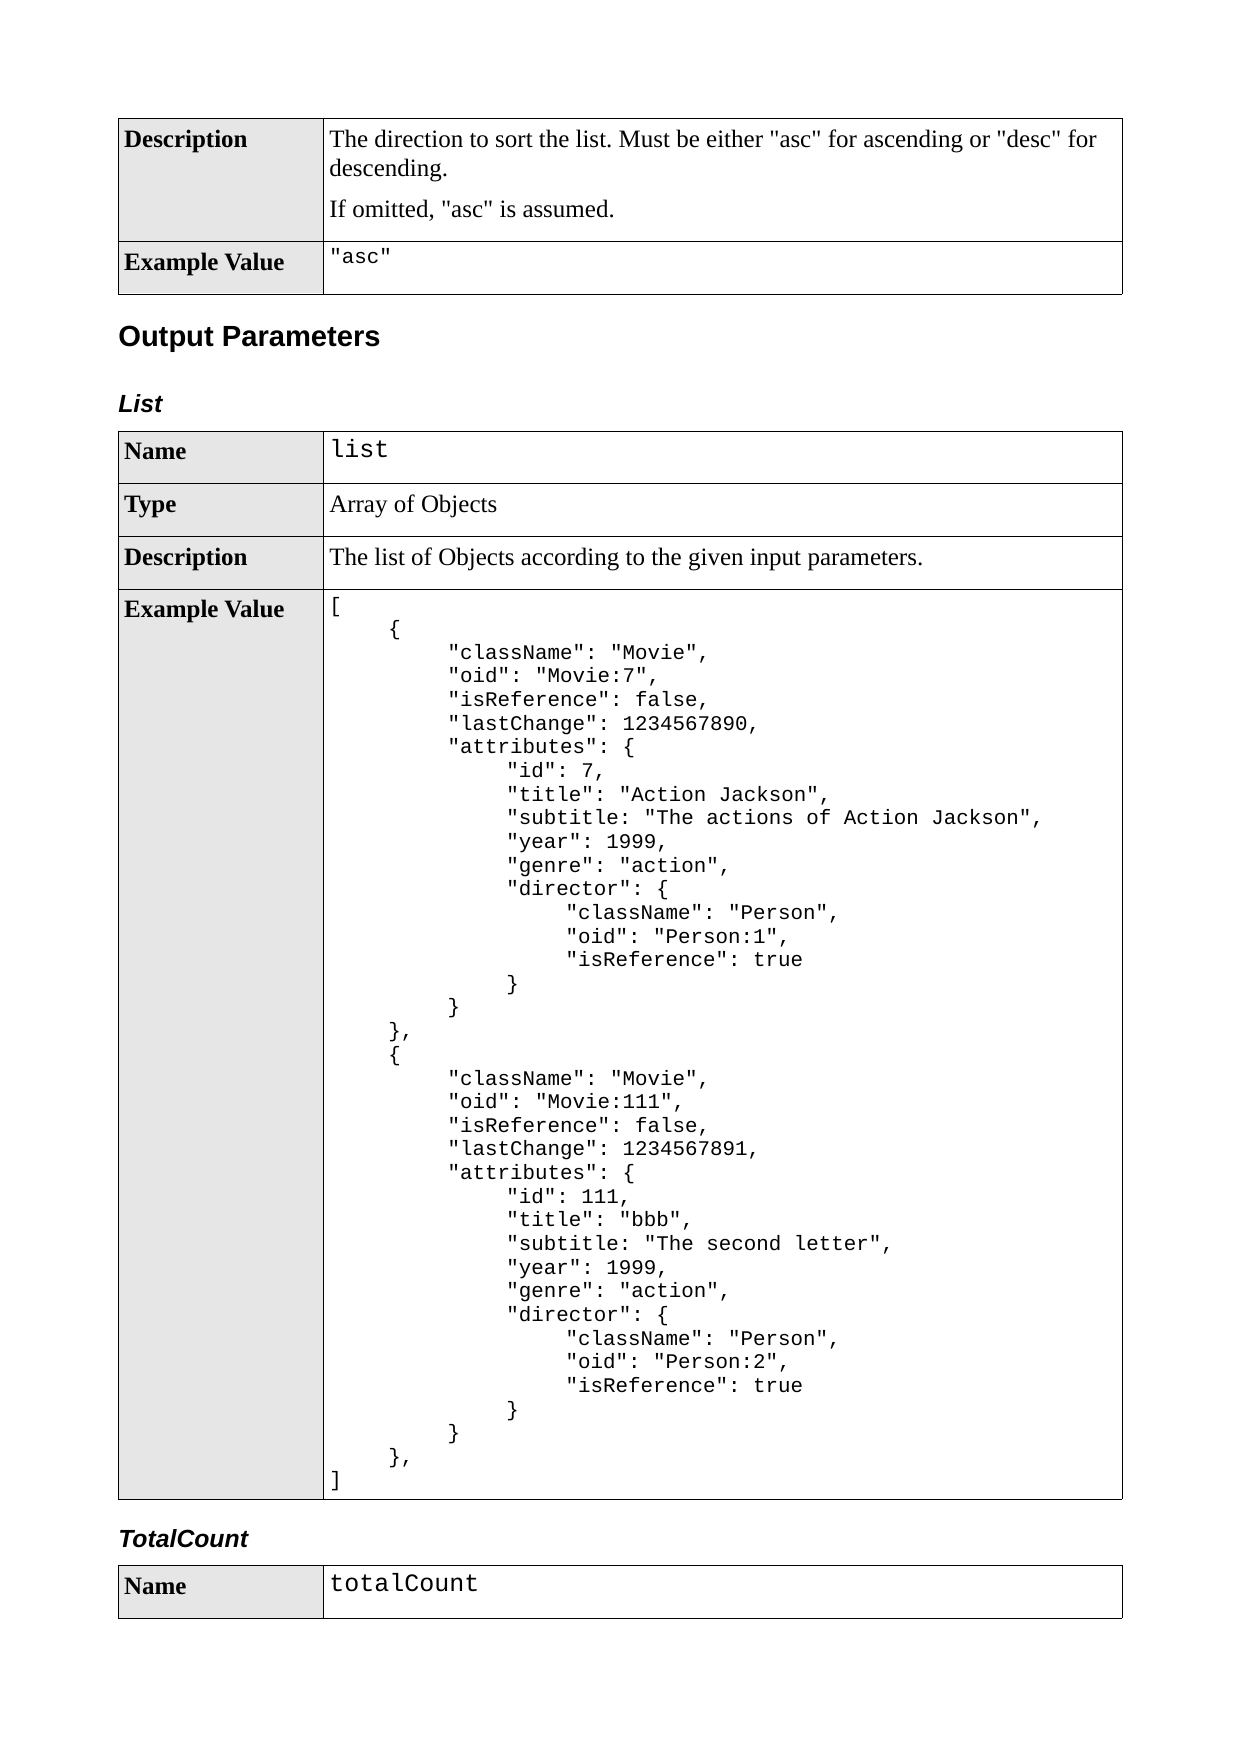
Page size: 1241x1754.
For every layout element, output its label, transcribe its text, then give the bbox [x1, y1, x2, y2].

table_cell Example Value [119, 590, 323, 1499]
table_header Name [119, 1566, 323, 1618]
table_cell Type [119, 484, 323, 536]
table_cell The list of Objects according to the given input parameters. [324, 537, 1122, 589]
table_header list [324, 432, 1122, 483]
table_cell Array of Objects [324, 484, 1122, 536]
text TotalCount [118, 1524, 1122, 1552]
table_cell Description [119, 537, 323, 589]
table_cell Description [119, 119, 323, 241]
table_cell [ { "className": "Movie", "oid": "Movie:7", "isReference": false, "lastChange": 1234567890, "attributes": { "id": 7, "title": "Action Jackson", "subtitle: "The actions of Action Jackson", "year": 1999, "genre": "action", "director": { "className": "Person", "oid": "Person:1", "isReference": true } } }, { "className": "Movie", "oid": "Movie:111", "isReference": false, "lastChange": 1234567891, "attributes": { "id": 111, "title": "bbb", "subtitle: "The second letter", "year": 1999, "genre": "action", "director": { "className": "Person", "oid": "Person:2", "isReference": true } } }, ] [324, 590, 1122, 1499]
table_header totalCount [324, 1566, 1122, 1618]
text List [118, 389, 1122, 418]
text Output Parameters [118, 318, 1122, 352]
table_header Name [119, 432, 323, 483]
table_cell The direction to sort the list. Must be either "asc" for ascending or "desc" for descending. If omitted, "asc" is assumed. [324, 119, 1122, 241]
table_cell "asc" [324, 242, 1122, 293]
table_cell Example Value [119, 242, 323, 293]
